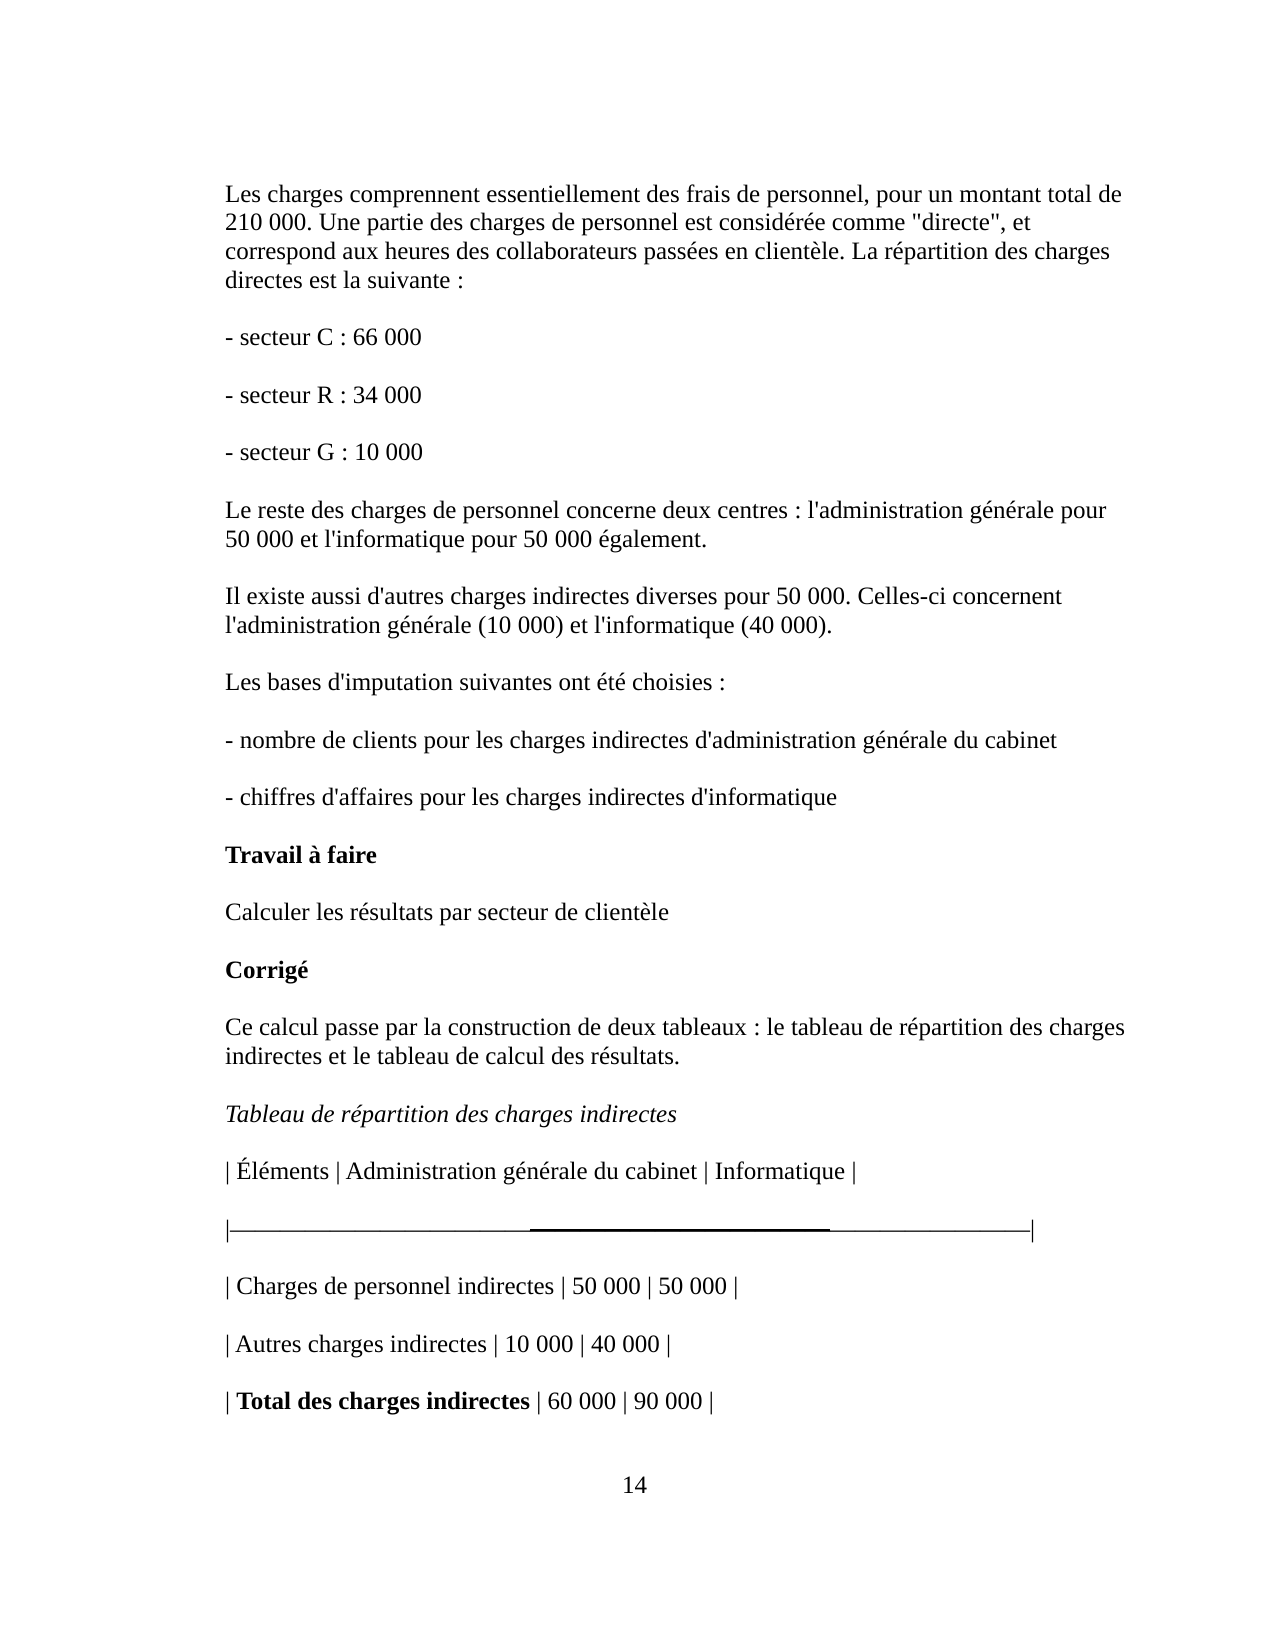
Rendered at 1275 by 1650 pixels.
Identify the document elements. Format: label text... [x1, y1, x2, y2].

list Les charges comprennent essentiellement des frais de personnel, pour un montant total de 210 000. Une partie des charges de personnel est considérée comme "directe", et correspond aux heures des collaborateurs passées en clientèle. La répartition des charges directes est la suivante : - secteur C : 66 000 - secteur R : 34 000 - secteur G : 10 000 Le reste des charges de personnel concerne deux centres : l'administration générale pour 50 000 et l'informatique pour 50 000 également. Il existe aussi d'autres charges indirectes diverses pour 50 000. Celles-ci concernent l'administration générale (10 000) et l'informatique (40 000). Les bases d'imputation suivantes ont été choisies : - nombre de clients pour les charges indirectes d'administration générale du cabinet - chiffres d'affaires pour les charges indirectes d'informatique Travail à faire Calculer les résultats par secteur de clientèle Corrigé Ce calcul passe par la construction de deux tableaux : le tableau de répartition des charges indirectes et le tableau de calcul des résultats. Tableau de répartition des charges indirectes | Éléments | Administration générale du cabinet | Informatique | |————————————————————————————————| | Charges de personnel indirectes | 50 000 | 50 000 | | Autres charges indirectes | 10 000 | 40 000 | | Total des charges indirectes | 60 000 | 90 000 | [187, 150, 1125, 1415]
